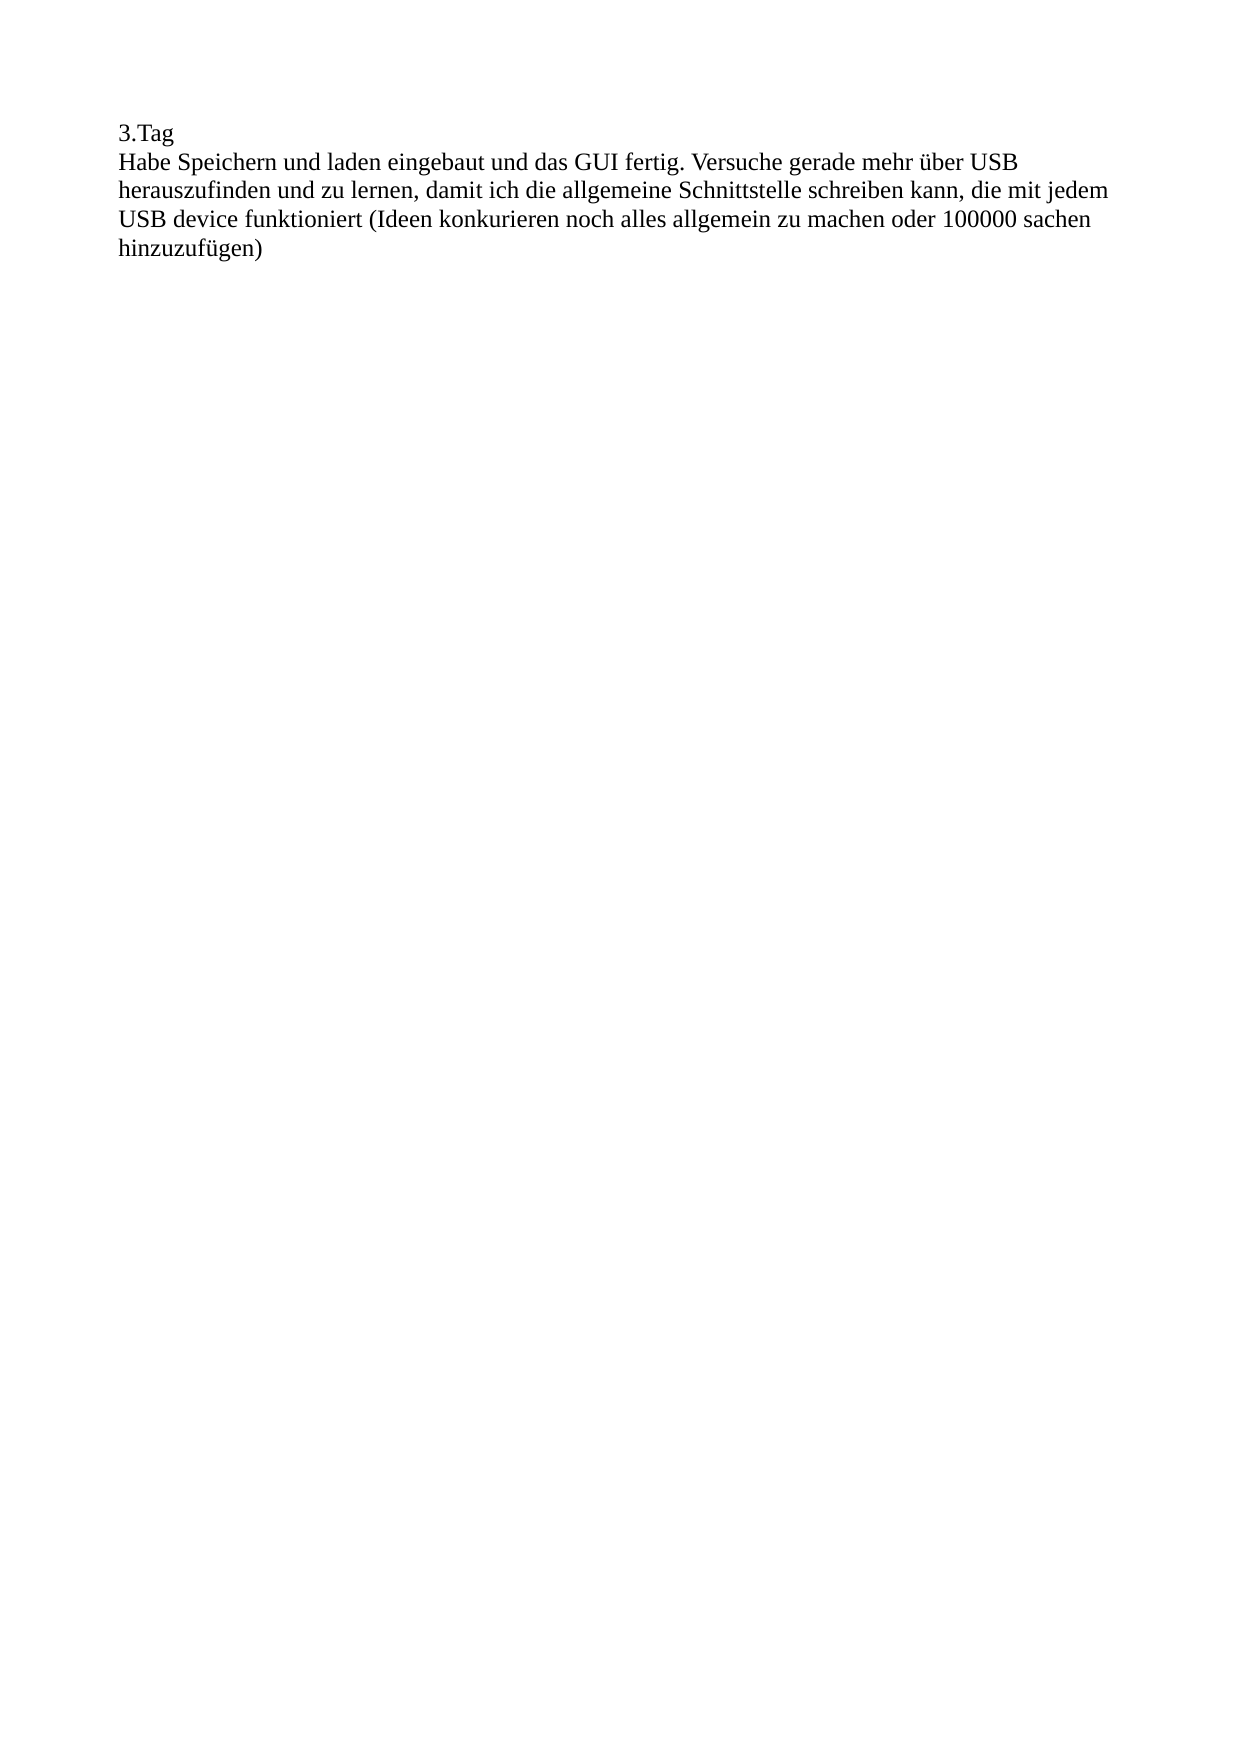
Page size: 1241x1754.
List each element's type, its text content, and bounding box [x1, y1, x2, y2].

text 3.Tag [118, 118, 1122, 147]
text Habe Speichern und laden eingebaut und das GUI fertig. Versuche gerade mehr über USB herauszufinden und zu lernen, damit ich die allgemeine Schnittstelle schreiben kann, die mit jedem USB device funktioniert (Ideen konkurieren noch alles allgemein zu machen oder 100000 sachen hinzuzufügen) [118, 147, 1122, 262]
